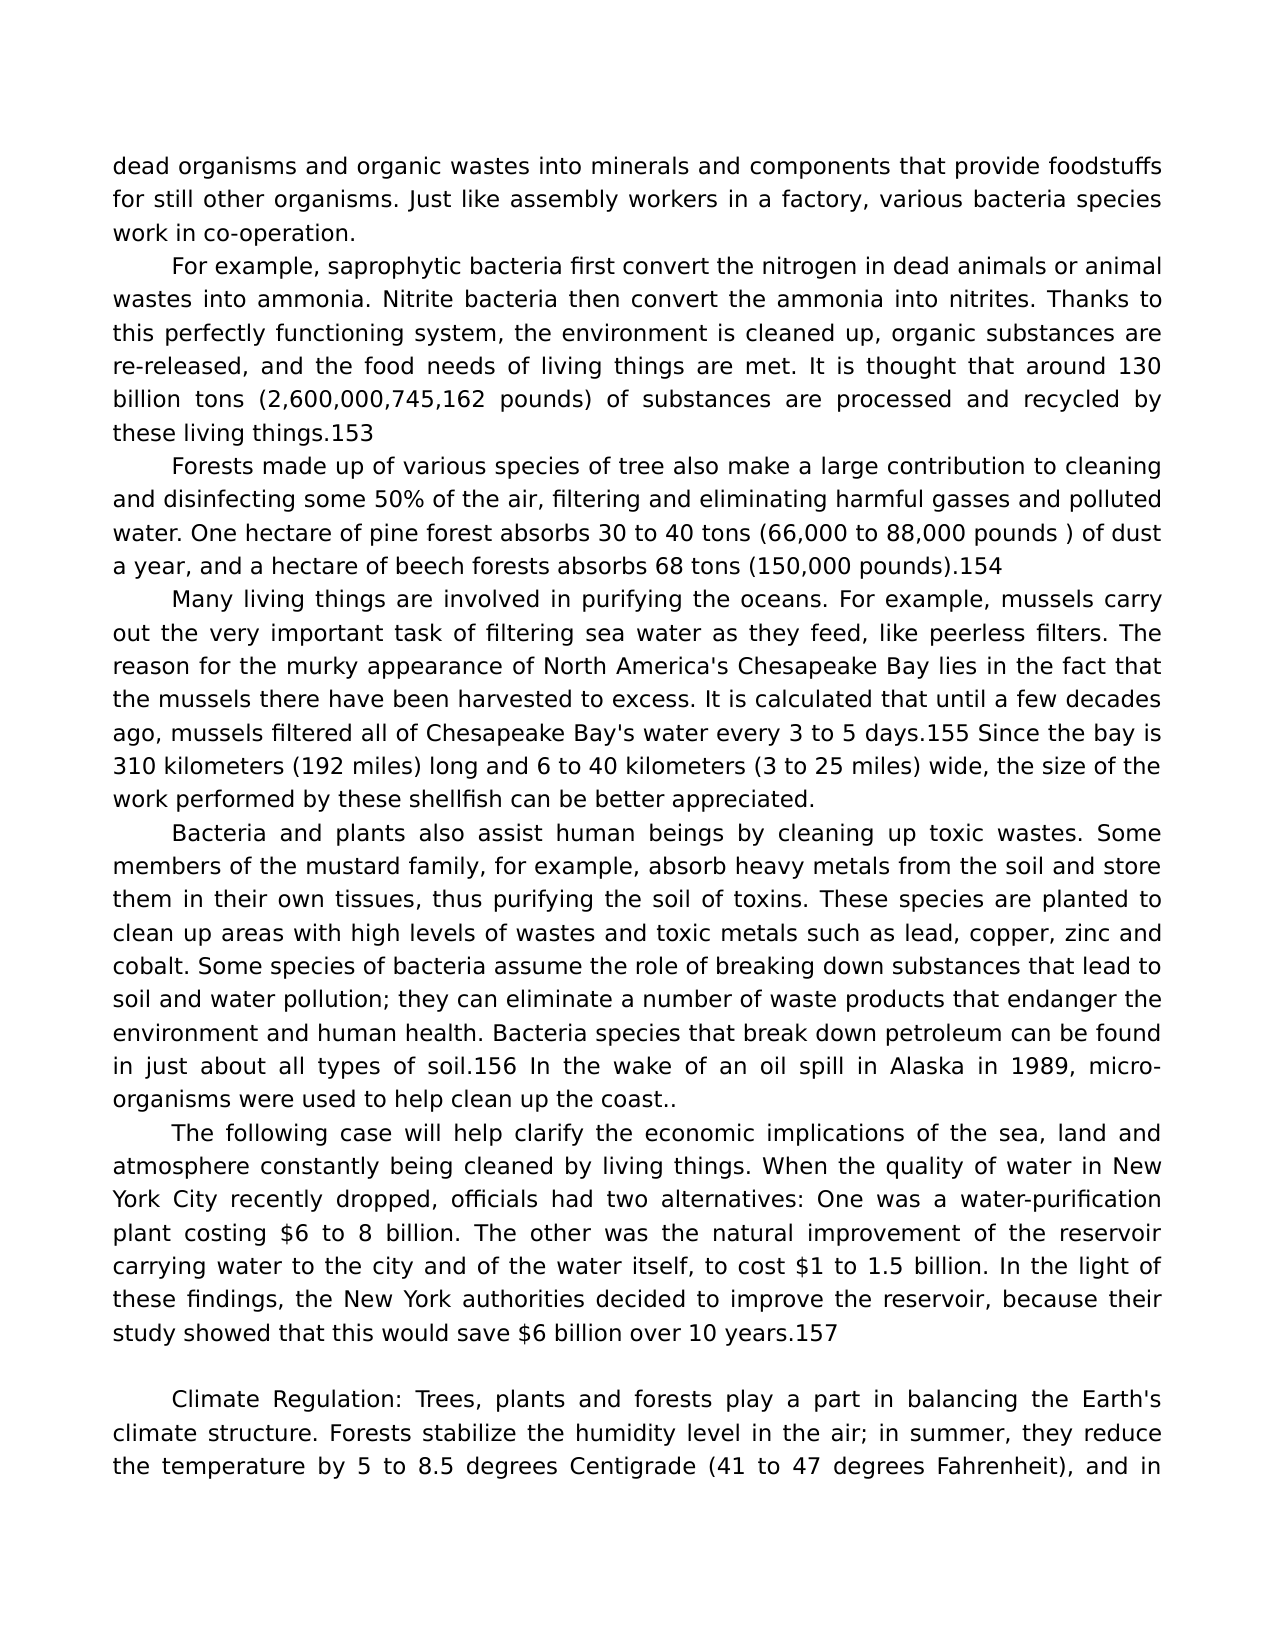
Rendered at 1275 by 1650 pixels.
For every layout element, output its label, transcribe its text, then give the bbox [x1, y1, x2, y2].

text Bacteria and plants also assist human beings by cleaning up toxic wastes. Some members of the mustard family, for example, absorb heavy metals from the soil and store them in their own tissues, thus purifying the soil of toxins. These species are planted to clean up areas with high levels of wastes and toxic metals such as lead, copper, zinc and cobalt. Some species of bacteria assume the role of breaking down substances that lead to soil and water pollution; they can eliminate a number of waste products that endanger the environment and human health. Bacteria species that break down petroleum can be found in just about all types of soil.156 In the wake of an oil spill in Alaska in 1989, micro-organisms were used to help clean up the coast.. [112, 814, 1163, 1114]
text For example, saprophytic bacteria first convert the nitrogen in dead animals or animal wastes into ammonia. Nitrite bacteria then convert the ammonia into nitrites. Thanks to this perfectly functioning system, the environment is cleaned up, organic substances are re-released, and the food needs of living things are met. It is thought that around 130 billion tons (2,600,000,745,162 pounds) of substances are processed and recycled by these living things.153 [112, 248, 1163, 448]
text dead organisms and organic wastes into minerals and components that provide foodstuffs for still other organisms. Just like assembly workers in a factory, various bacteria species work in co-operation. [112, 148, 1163, 248]
text Many living things are involved in purifying the oceans. For example, mussels carry out the very important task of filtering sea water as they feed, like peerless filters. The reason for the murky appearance of North America's Chesapeake Bay lies in the fact that the mussels there have been harvested to excess. It is calculated that until a few decades ago, mussels filtered all of Chesapeake Bay's water every 3 to 5 days.155 Since the bay is 310 kilometers (192 miles) long and 6 to 40 kilometers (3 to 25 miles) wide, the size of the work performed by these shellfish can be better appreciated. [112, 581, 1163, 814]
text Forests made up of various species of tree also make a large contribution to cleaning and disinfecting some 50% of the air, filtering and eliminating harmful gasses and polluted water. One hectare of pine forest absorbs 30 to 40 tons (66,000 to 88,000 pounds ) of dust a year, and a hectare of beech forests absorbs 68 tons (150,000 pounds).154 [112, 448, 1163, 581]
text Climate Regulation: Trees, plants and forests play a part in balancing the Earth's climate structure. Forests stabilize the humidity level in the air; in summer, they reduce the temperature by 5 to 8.5 degrees Centigrade (41 to 47 degrees Fahrenheit), and in [112, 1381, 1163, 1481]
text The following case will help clarify the economic implications of the sea, land and atmosphere constantly being cleaned by living things. When the quality of water in New York City recently dropped, officials had two alternatives: One was a water-purification plant costing $6 to 8 billion. The other was the natural improvement of the reservoir carrying water to the city and of the water itself, to cost $1 to 1.5 billion. In the light of these findings, the New York authorities decided to improve the reservoir, because their study showed that this would save $6 billion over 10 years.157 [112, 1114, 1163, 1348]
